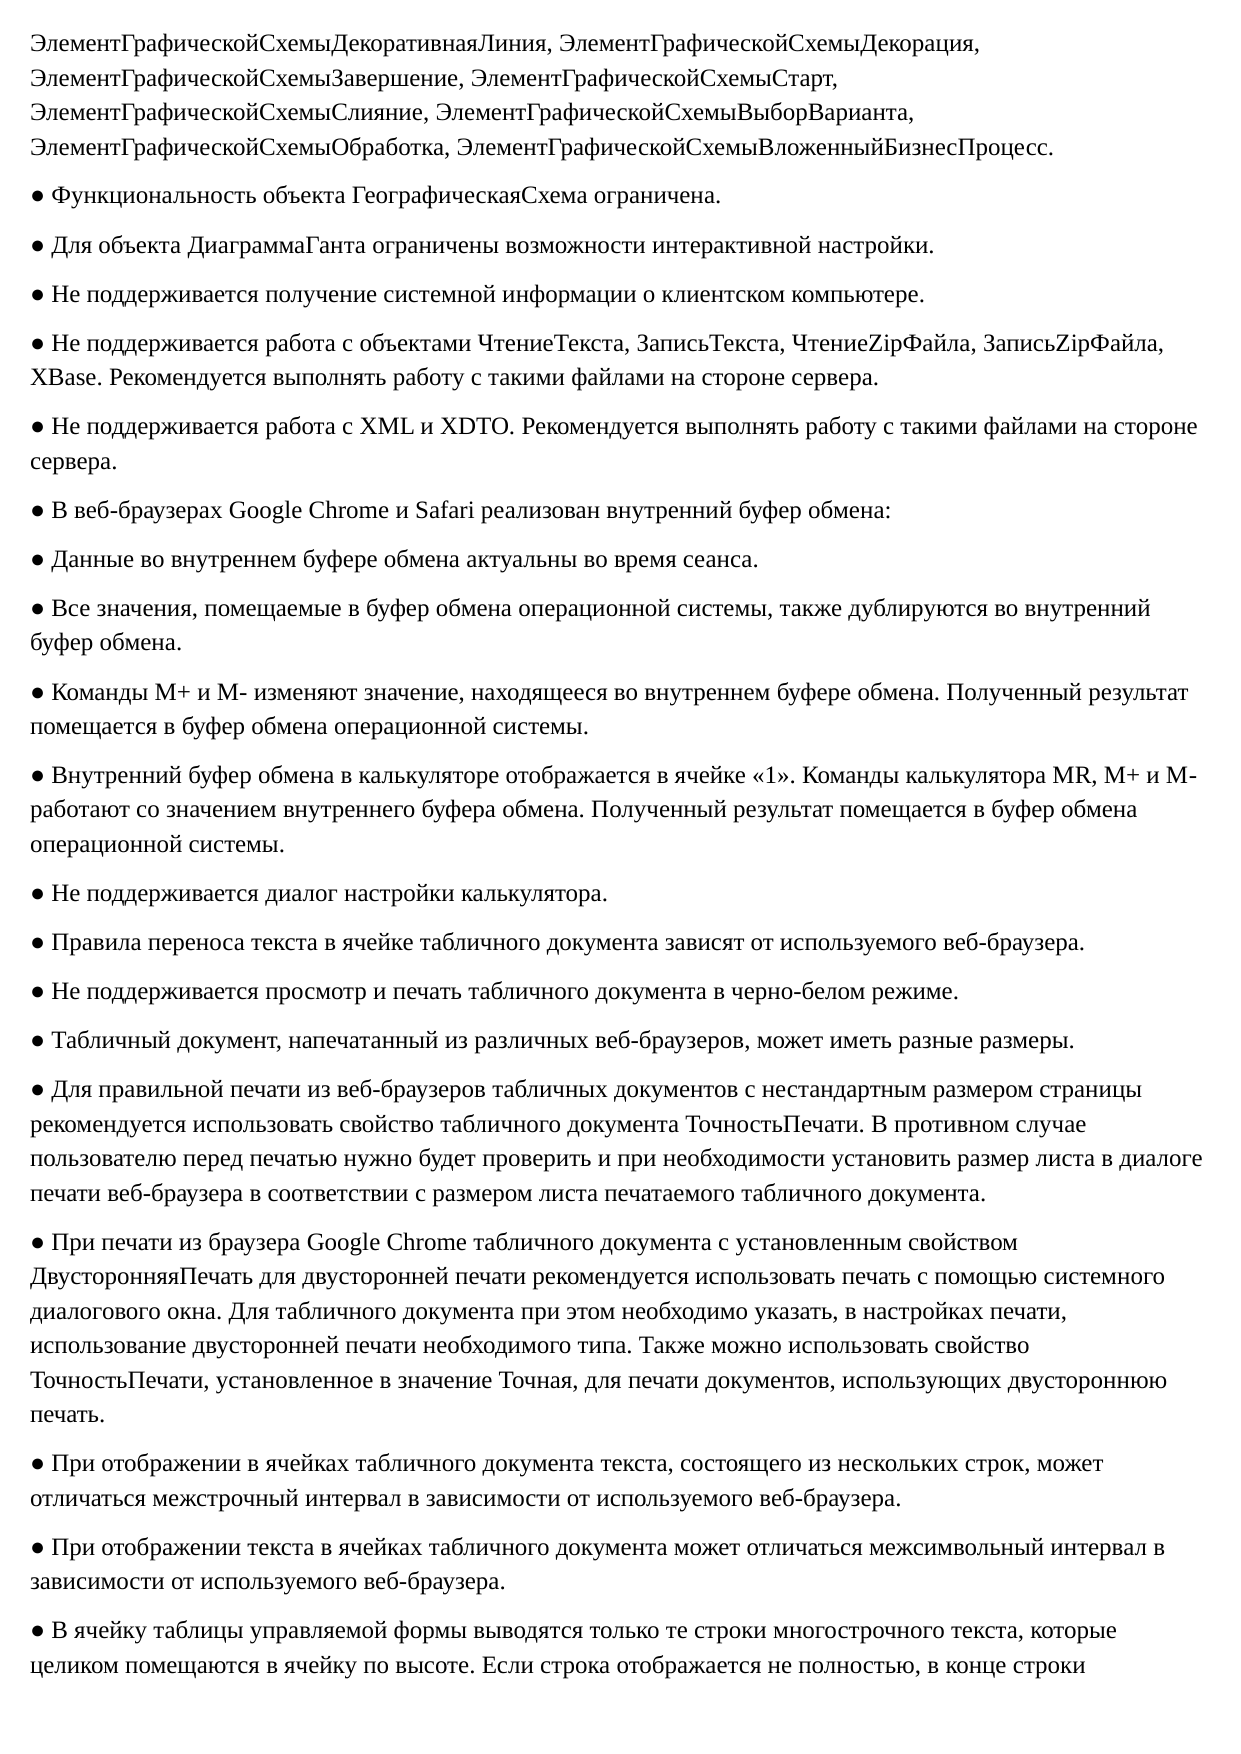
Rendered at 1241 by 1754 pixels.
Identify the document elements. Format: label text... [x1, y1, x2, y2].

text ● Правила переноса текста в ячейке табличного документа зависят от используемого веб-браузера. [30, 927, 1211, 956]
text ● При отображении текста в ячейках табличного документа может отличаться межсимвольный интервал в зависимости от используемого веб-браузера. [30, 1532, 1211, 1595]
text ● В веб-браузерах Google Chrome и Safari реализован внутренний буфер обмена: [30, 495, 1211, 524]
text ● Для правильной печати из веб-браузеров табличных документов с нестандартным размером страницы рекомендуется использовать свойство табличного документа ТочностьПечати. В противном случае пользователю перед печатью нужно будет проверить и при необходимости установить размер листа в диалоге печати веб-браузера в соответствии с размером листа печатаемого табличного документа. [30, 1074, 1211, 1207]
text ● Не поддерживается диалог настройки калькулятора. [30, 878, 1211, 907]
text ● В ячейку таблицы управляемой формы выводятся только те строки многострочного текста, которые целиком помещаются в ячейку по высоте. Если строка отображается не полностью, в конце строки [30, 1615, 1211, 1679]
text ● Команды M+ и M‑ изменяют значение, находящееся во внутреннем буфере обмена. Полученный результат помещается в буфер обмена операционной системы. [30, 677, 1211, 740]
text ● При отображении в ячейках табличного документа текста, состоящего из нескольких строк, может отличаться межстрочный интервал в зависимости от используемого веб-браузера. [30, 1448, 1211, 1512]
text ● Внутренний буфер обмена в калькуляторе отображается в ячейке «1». Команды калькулятора MR, M+ и M‑ работают со значением внутреннего буфера обмена. Полученный результат помещается в буфер обмена операционной системы. [30, 760, 1211, 858]
text ● Данные во внутреннем буфере обмена актуальны во время сеанса. [30, 544, 1211, 573]
text ● Табличный документ, напечатанный из различных веб-браузеров, может иметь разные размеры. [30, 1025, 1211, 1054]
text ● Не поддерживается получение системной информации о клиентском компьютере. [30, 279, 1211, 307]
text ● Для объекта ДиаграммаГанта ограничены возможности интерактивной настройки. [30, 230, 1211, 258]
text ЭлементГрафическойСхемыДекоративнаяЛиния, ЭлементГрафическойСхемыДекорация, ЭлементГрафическойСхемыЗавершение, ЭлементГрафическойСхемыСтарт, ЭлементГрафическойСхемыСлияние, ЭлементГрафическойСхемыВыборВарианта, ЭлементГрафическойСхемыОбработка, ЭлементГрафическойСхемыВложенныйБизнесПроцесс. [30, 28, 1211, 160]
text ● Функциональность объекта ГеографическаяСхема ограничена. [30, 181, 1211, 209]
text ● Не поддерживается работа с XML и XDTO. Рекомендуется выполнять работу с такими файлами на стороне сервера. [30, 411, 1211, 474]
text ● Не поддерживается просмотр и печать табличного документа в черно-белом режиме. [30, 976, 1211, 1005]
text ● Все значения, помещаемые в буфер обмена операционной системы, также дублируются во внутренний буфер обмена. [30, 593, 1211, 656]
text ● Не поддерживается работа с объектами ЧтениеТекста, ЗаписьТекста, ЧтениеZipФайла, ЗаписьZipФайла, XBase. Рекомендуется выполнять работу с такими файлами на стороне сервера. [30, 328, 1211, 391]
text ● При печати из браузера Google Chrome табличного документа с установленным свойством ДвусторонняяПечать для двусторонней печати рекомендуется использовать печать с помощью системного диалогового окна. Для табличного документа при этом необходимо указать, в настройках печати, использование двусторонней печати необходимого типа. Также можно использовать свойство ТочностьПечати, установленное в значение Точная, для печати документов, использующих двустороннюю печать. [30, 1227, 1211, 1428]
